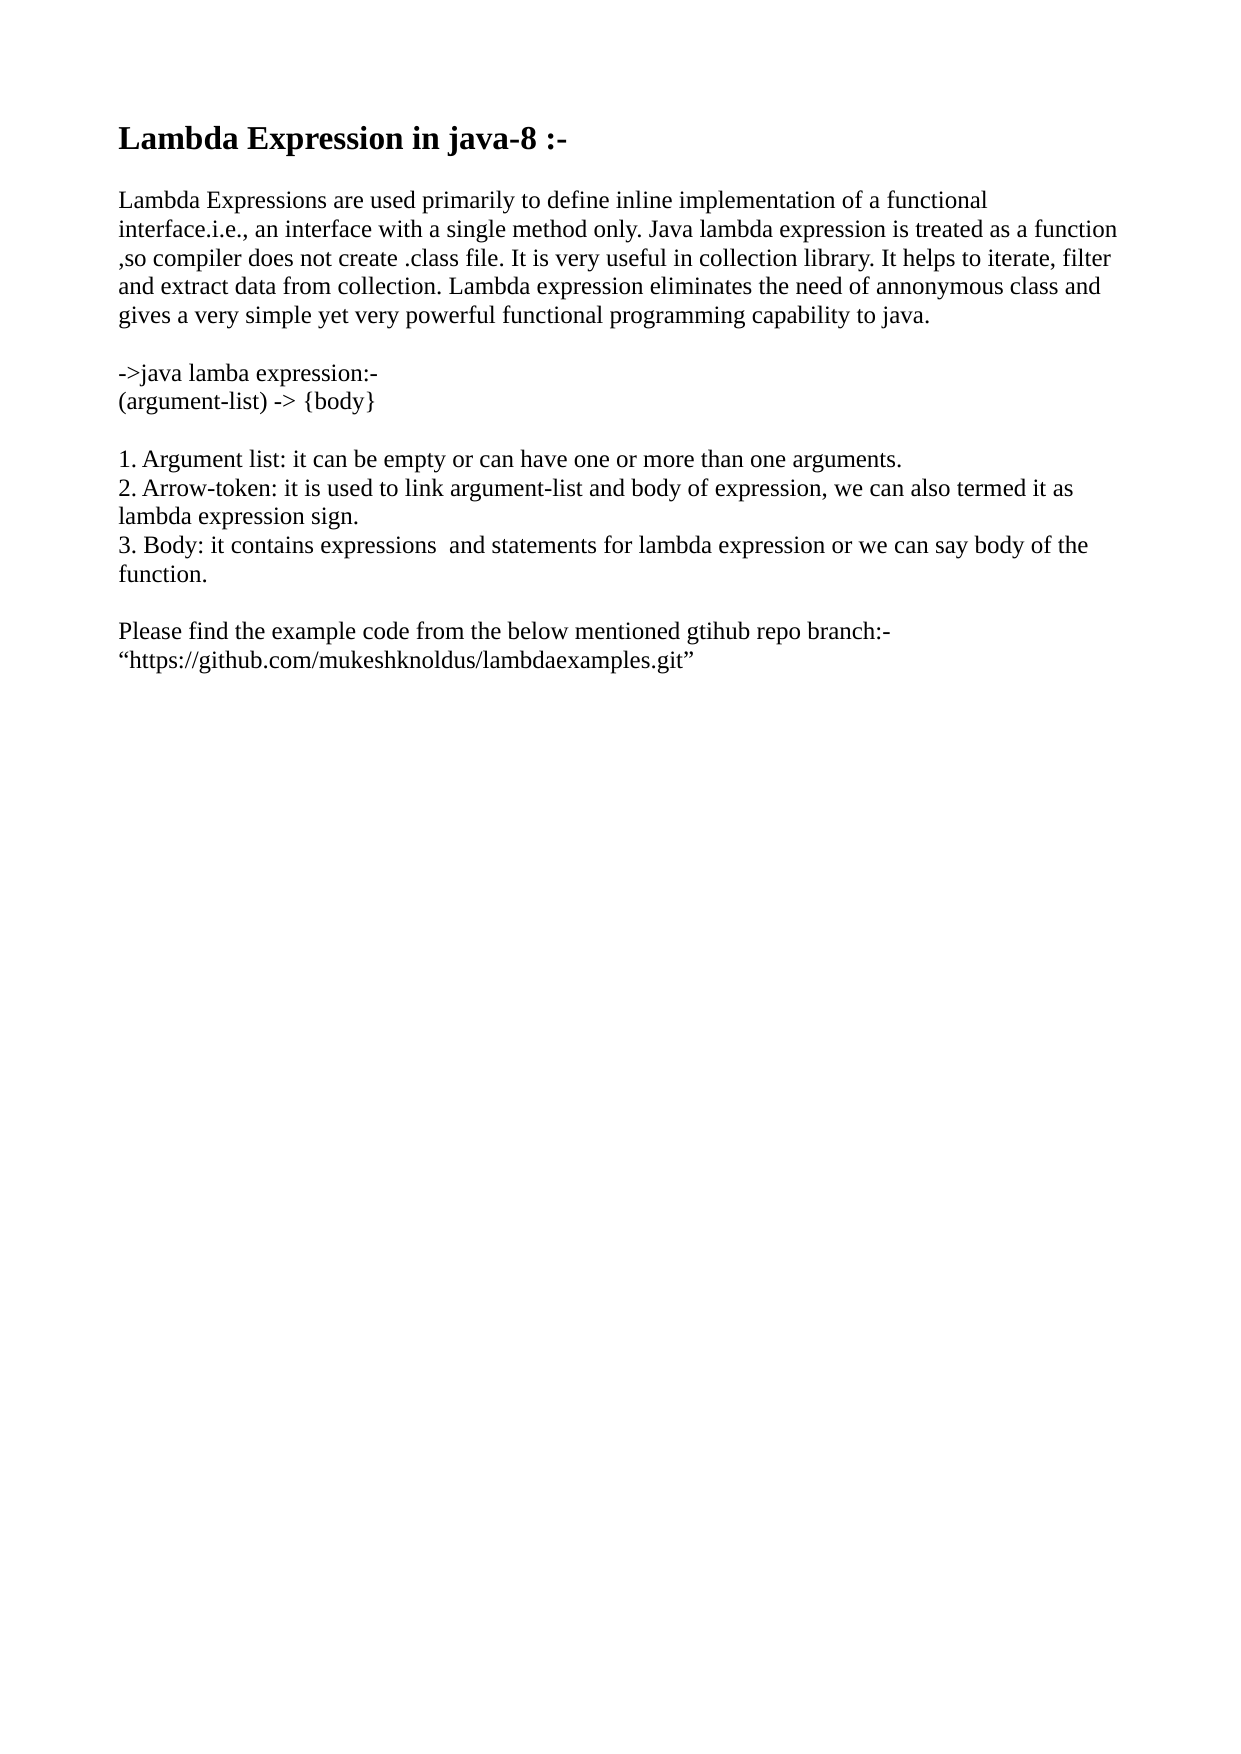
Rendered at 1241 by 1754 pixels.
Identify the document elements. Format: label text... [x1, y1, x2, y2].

text (argument-list) -> {body} [118, 386, 1122, 415]
text Please find the example code from the below mentioned gtihub repo branch:- “https://github.com/mukeshknoldus/lambdaexamples.git” [118, 616, 1122, 674]
text Lambda Expression in java-8 :- [118, 118, 1122, 156]
text 3. Body: it contains expressions and statements for lambda expression or we can say body of the function. [118, 530, 1122, 588]
text 1. Argument list: it can be empty or can have one or more than one arguments. [118, 444, 1122, 473]
text Lambda Expressions are used primarily to define inline implementation of a functional interface.i.e., an interface with a single method only. Java lambda expression is treated as a function ,so compiler does not create .class file. It is very useful in collection library. It helps to iterate, filter and extract data from collection. Lambda expression eliminates the need of annonymous class and gives a very simple yet very powerful functional programming capability to java. [118, 185, 1122, 329]
text ->java lamba expression:- [118, 358, 1122, 386]
text 2. Arrow-token: it is used to link argument-list and body of expression, we can also termed it as lambda expression sign. [118, 473, 1122, 530]
